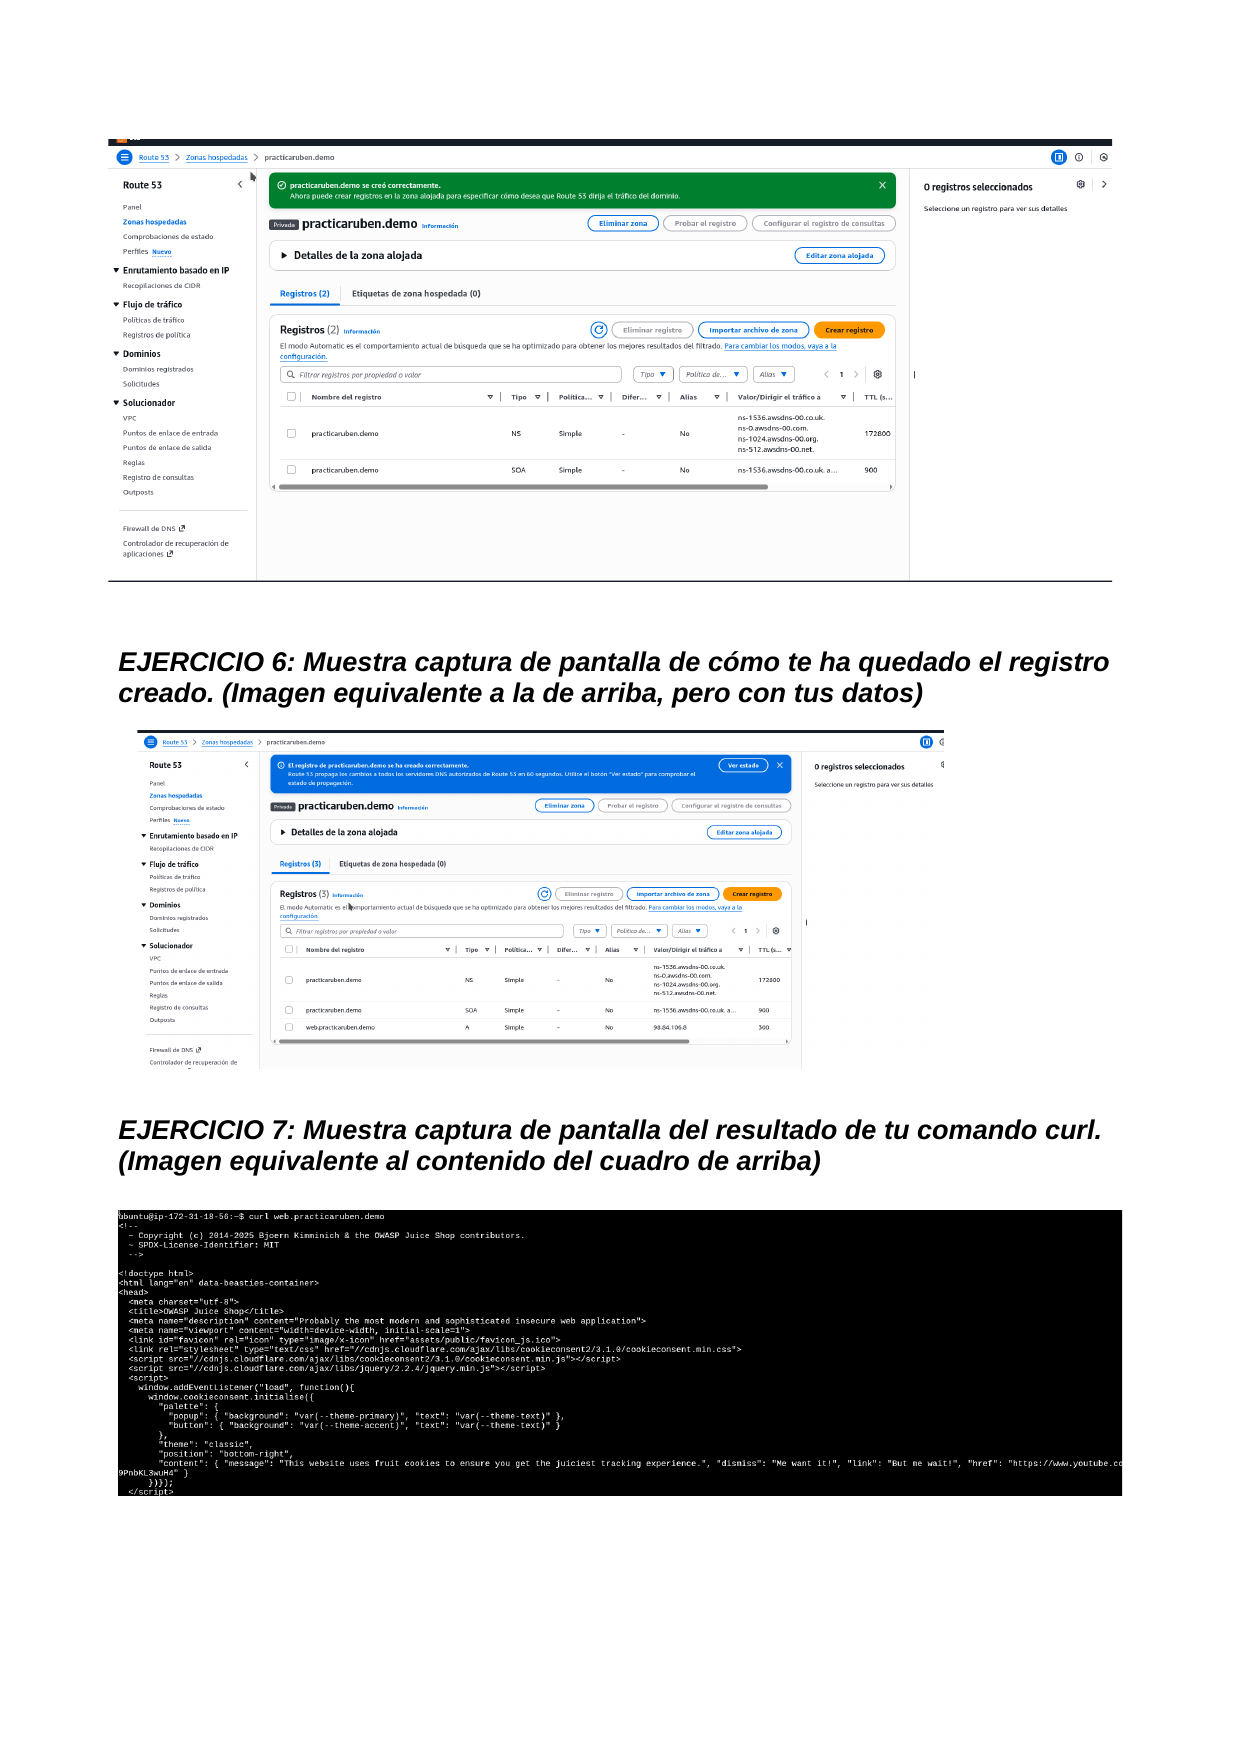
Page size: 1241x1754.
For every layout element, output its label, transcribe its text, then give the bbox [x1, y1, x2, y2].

subtitle EJERCICIO 6: Muestra captura de pantalla de cómo te ha quedado el registro creado. (Imagen equivalente a la de arriba, pero con tus datos) [118, 646, 1122, 708]
subtitle EJERCICIO 7: Muestra captura de pantalla del resultado de tu comando curl. (Imagen equivalente al contenido del cuadro de arriba) [118, 1114, 1122, 1176]
picture [137, 730, 944, 1069]
picture [108, 139, 1113, 582]
picture [118, 1210, 1123, 1496]
